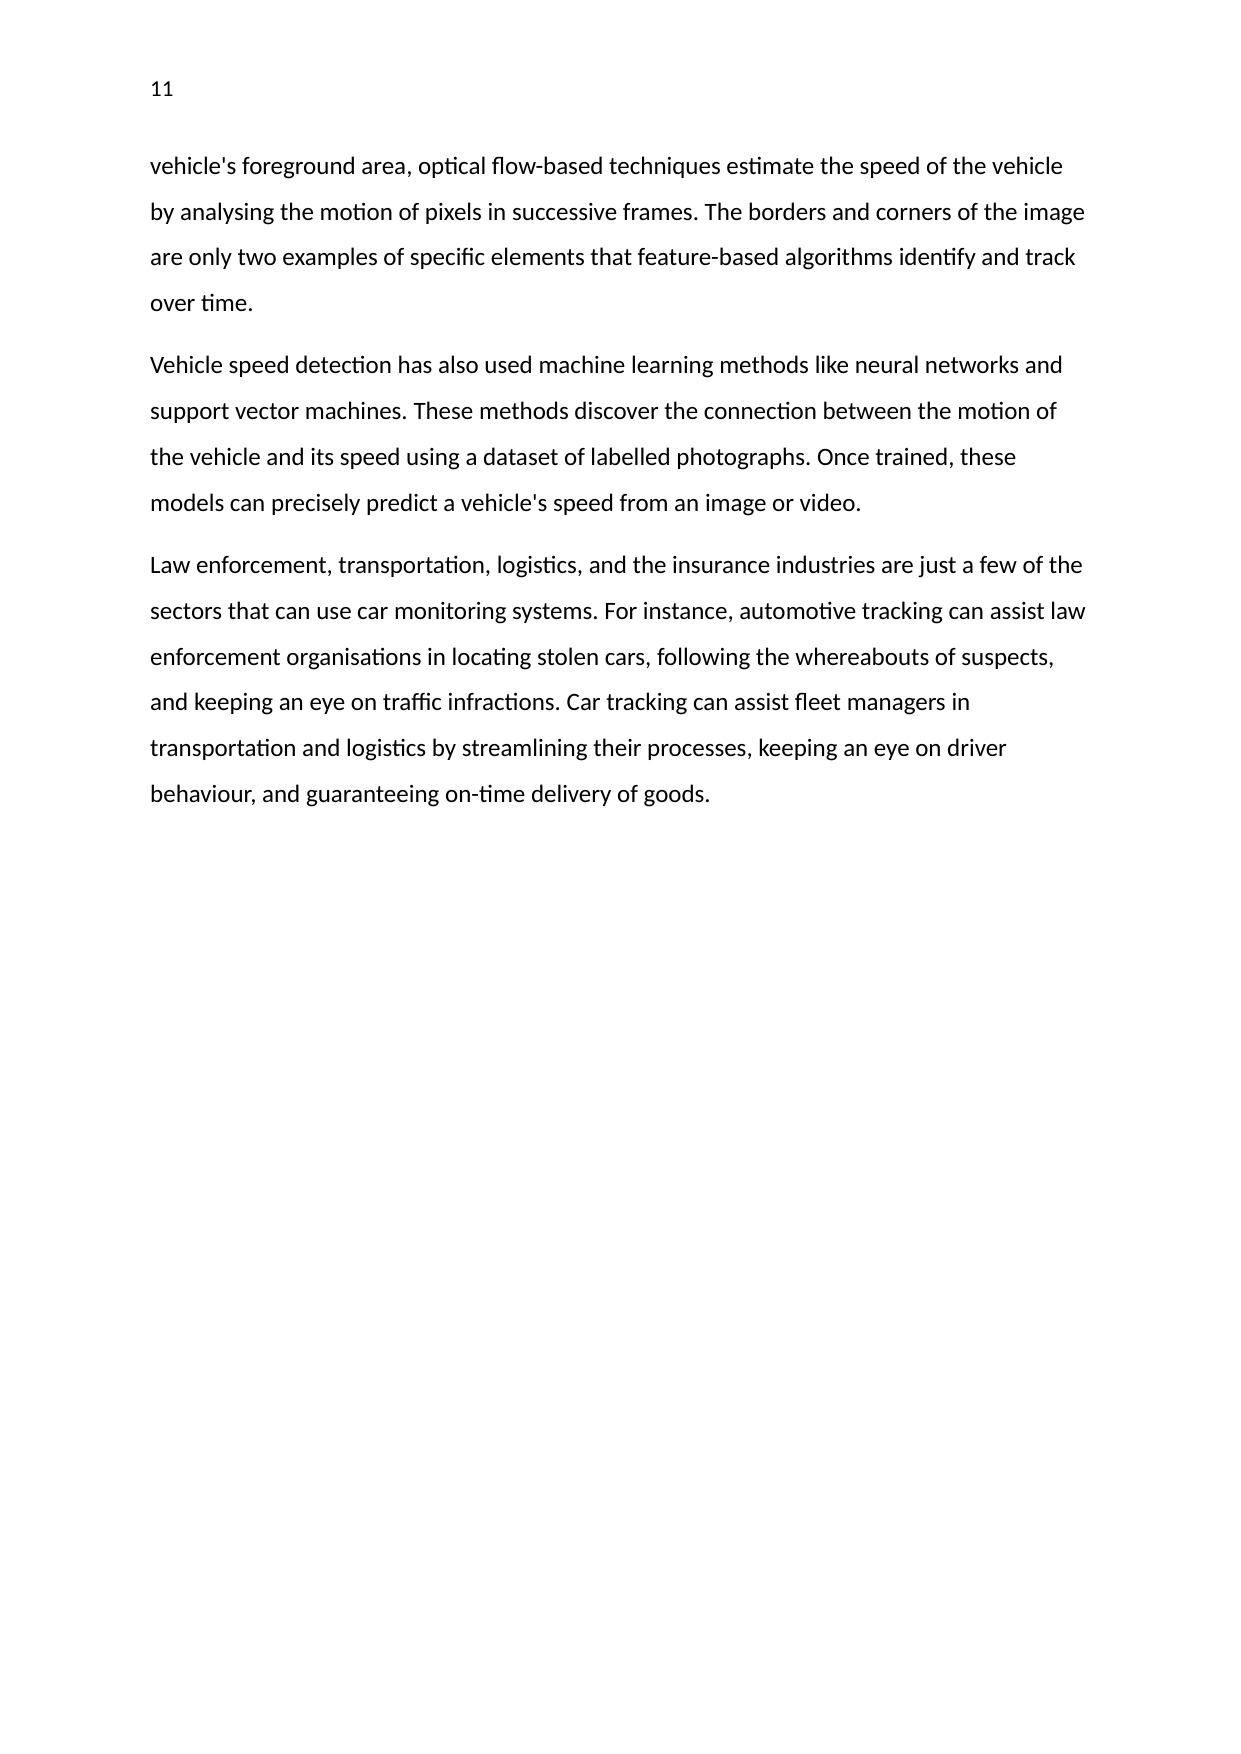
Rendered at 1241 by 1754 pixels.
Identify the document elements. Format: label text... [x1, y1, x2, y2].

text Vehicle speed detection has also used machine learning methods like neural networks and support vector machines. These methods discover the connection between the motion of the vehicle and its speed using a dataset of labelled photographs. Once trained, these models can precisely predict a vehicle's speed from an image or video. [150, 349, 1090, 517]
text Law enforcement, transportation, logistics, and the insurance industries are just a few of the sectors that can use car monitoring systems. For instance, automotive tracking can assist law enforcement organisations in locating stolen cars, following the whereabouts of suspects, and keeping an eye on traffic infractions. Car tracking can assist fleet managers in transportation and logistics by streamlining their processes, keeping an eye on driver behaviour, and guaranteeing on-time delivery of goods. [150, 549, 1090, 808]
text vehicle's foreground area, optical flow-based techniques estimate the speed of the vehicle by analysing the motion of pixels in successive frames. The borders and corners of the image are only two examples of specific elements that feature-based algorithms identify and track over time. [150, 150, 1090, 318]
